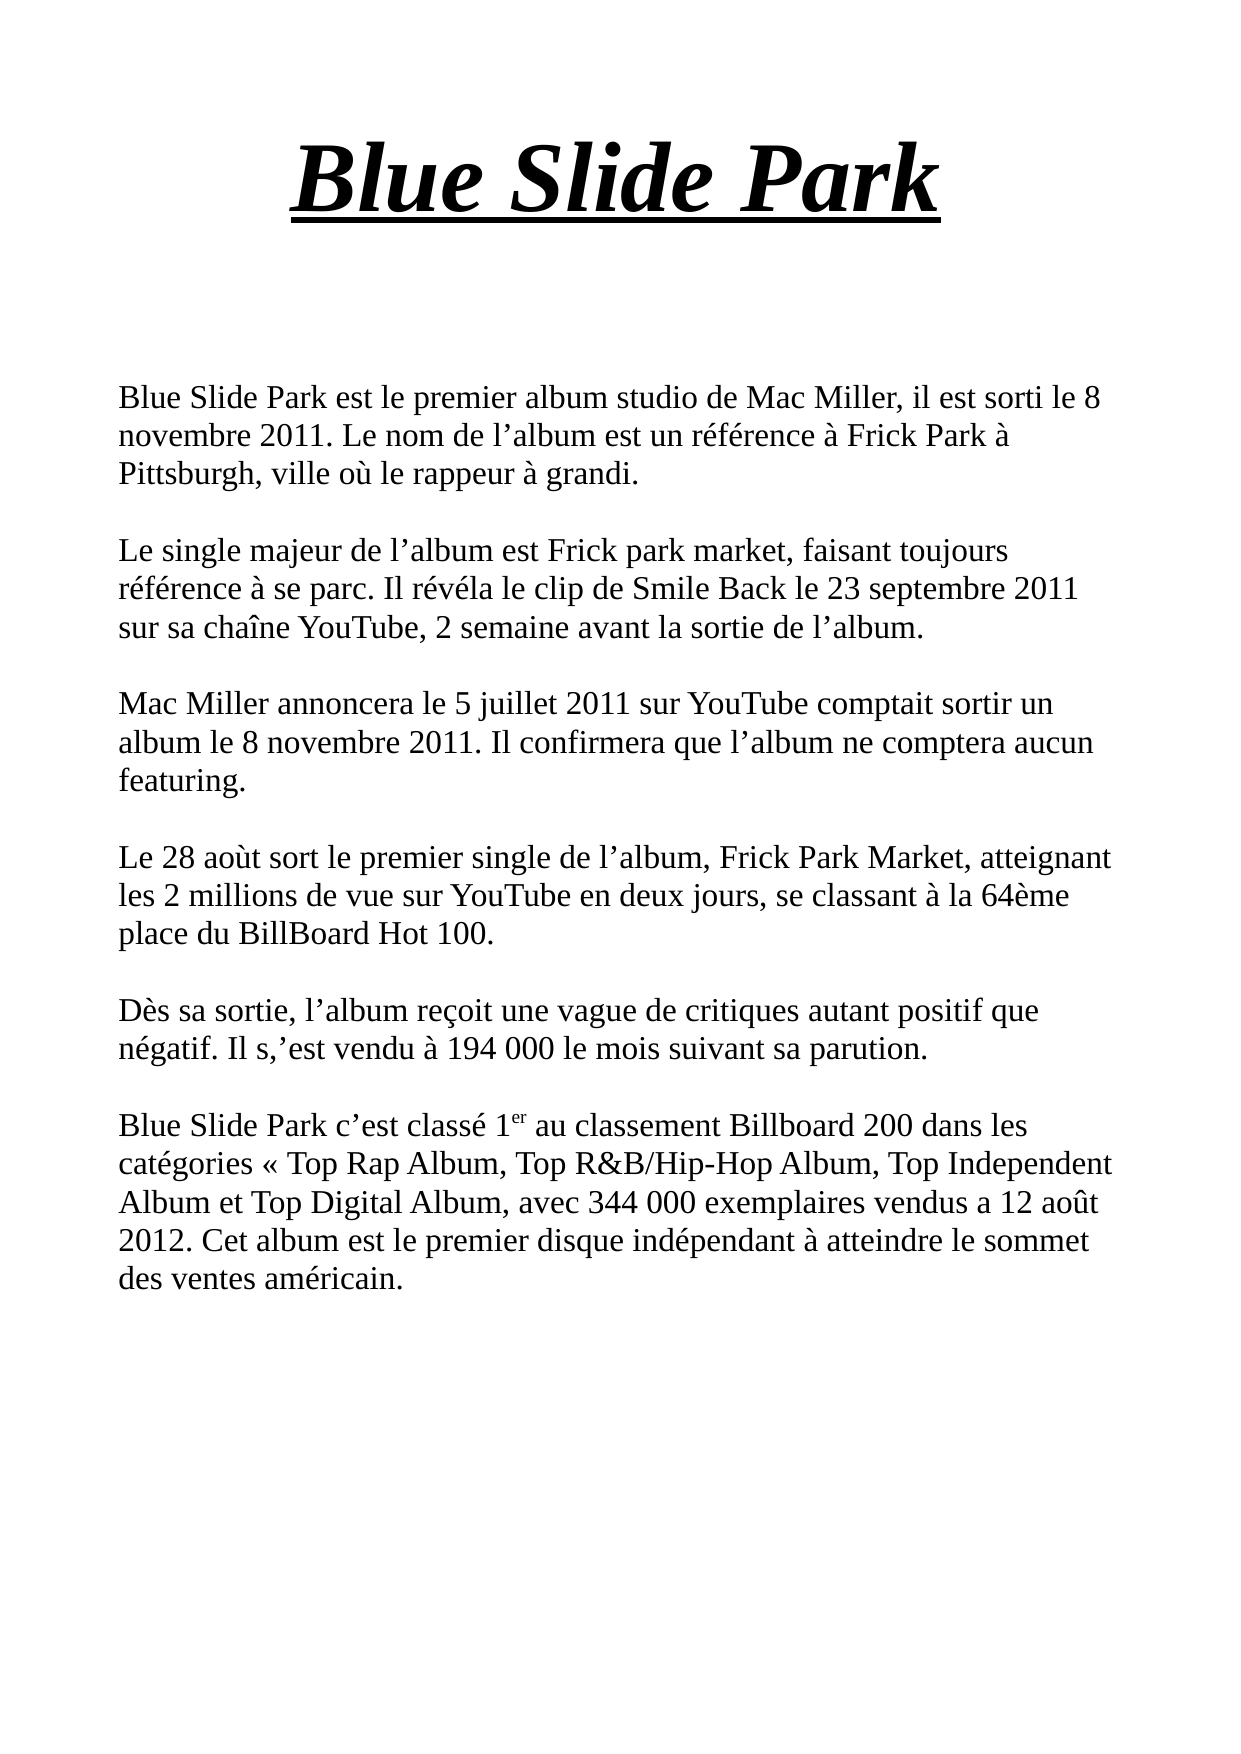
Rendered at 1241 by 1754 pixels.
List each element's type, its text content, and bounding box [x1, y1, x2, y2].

text Blue Slide Park [118, 118, 1122, 233]
text Le 28 aoùt sort le premier single de l’album, Frick Park Market, atteignant les 2 millions de vue sur YouTube en deux jours, se classant à la 64ème place du BillBoard Hot 100. [118, 837, 1122, 952]
text Le single majeur de l’album est Frick park market, faisant toujours référence à se parc. Il révéla le clip de Smile Back le 23 septembre 2011 sur sa chaîne YouTube, 2 semaine avant la sortie de l’album. [118, 530, 1122, 645]
text Blue Slide Park c’est classé 1er au classement Billboard 200 dans les catégories « Top Rap Album, Top R&B/Hip-Hop Album, Top Independent Album et Top Digital Album, avec 344 000 exemplaires vendus a 12 août 2012. Cet album est le premier disque indépendant à atteindre le sommet des ventes américain. [118, 1105, 1122, 1297]
text Dès sa sortie, l’album reçoit une vague de critiques autant positif que négatif. Il s,’est vendu à 194 000 le mois suivant sa parution. [118, 990, 1122, 1067]
text Blue Slide Park est le premier album studio de Mac Miller, il est sorti le 8 novembre 2011. Le nom de l’album est un référence à Frick Park à Pittsburgh, ville où le rappeur à grandi. [118, 377, 1122, 492]
text Mac Miller annoncera le 5 juillet 2011 sur YouTube comptait sortir un album le 8 novembre 2011. Il confirmera que l’album ne comptera aucun featuring. [118, 683, 1122, 798]
